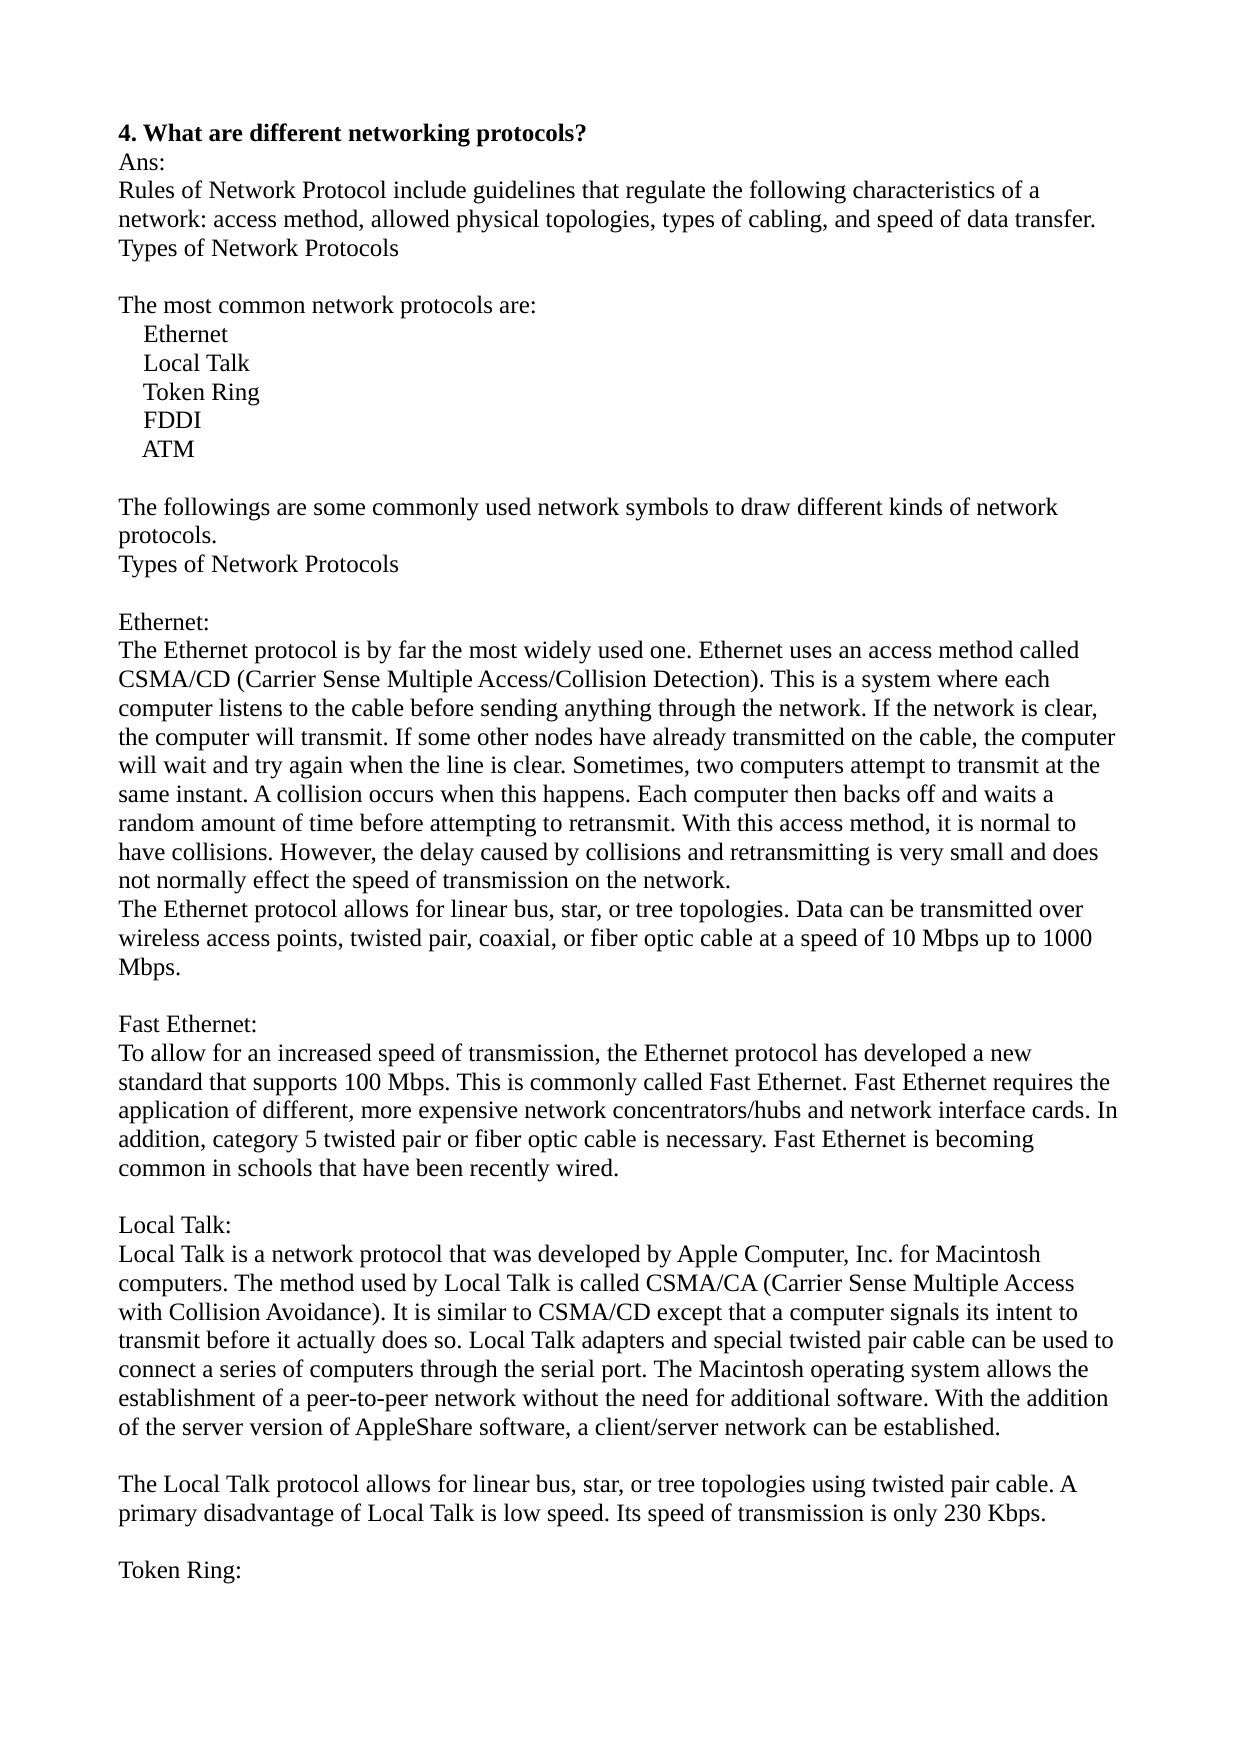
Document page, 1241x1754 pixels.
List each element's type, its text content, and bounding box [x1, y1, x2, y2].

text The followings are some commonly used network symbols to draw different kinds of network protocols. [118, 492, 1122, 549]
text FDDI [118, 406, 1122, 434]
text Token Ring: [118, 1556, 1122, 1584]
text Local Talk is a network protocol that was developed by Apple Computer, Inc. for Macintosh computers. The method used by Local Talk is called CSMA/CA (Carrier Sense Multiple Access with Collision Avoidance). It is similar to CSMA/CD except that a computer signals its intent to transmit before it actually does so. Local Talk adapters and special twisted pair cable can be used to connect a series of computers through the serial port. The Macintosh operating system allows the establishment of a peer-to-peer network without the need for additional software. With the addition of the server version of AppleShare software, a client/server network can be established. [118, 1239, 1122, 1441]
text To allow for an increased speed of transmission, the Ethernet protocol has developed a new standard that supports 100 Mbps. This is commonly called Fast Ethernet. Fast Ethernet requires the application of different, more expensive network concentrators/hubs and network interface cards. In addition, category 5 twisted pair or fiber optic cable is necessary. Fast Ethernet is becoming common in schools that have been recently wired. [118, 1038, 1122, 1182]
text Rules of Network Protocol include guidelines that regulate the following characteristics of a network: access method, allowed physical topologies, types of cabling, and speed of data transfer. [118, 176, 1122, 233]
text The Ethernet protocol allows for linear bus, star, or tree topologies. Data can be transmitted over wireless access points, twisted pair, coaxial, or fiber optic cable at a speed of 10 Mbps up to 1000 Mbps. [118, 894, 1122, 981]
text Types of Network Protocols [118, 549, 1122, 578]
text Token Ring [118, 377, 1122, 406]
text Local Talk [118, 348, 1122, 377]
text Ethernet: [118, 607, 1122, 636]
text 4. What are different networking protocols? [118, 118, 1122, 147]
text Types of Network Protocols [118, 233, 1122, 262]
text Ethernet [118, 319, 1122, 348]
text The Local Talk protocol allows for linear bus, star, or tree topologies using twisted pair cable. A primary disadvantage of Local Talk is low speed. Its speed of transmission is only 230 Kbps. [118, 1469, 1122, 1527]
text The most common network protocols are: [118, 291, 1122, 319]
text Local Talk: [118, 1211, 1122, 1239]
text The Ethernet protocol is by far the most widely used one. Ethernet uses an access method called CSMA/CD (Carrier Sense Multiple Access/Collision Detection). This is a system where each computer listens to the cable before sending anything through the network. If the network is clear, the computer will transmit. If some other nodes have already transmitted on the cable, the computer will wait and try again when the line is clear. Sometimes, two computers attempt to transmit at the same instant. A collision occurs when this happens. Each computer then backs off and waits a random amount of time before attempting to retransmit. With this access method, it is normal to have collisions. However, the delay caused by collisions and retransmitting is very small and does not normally effect the speed of transmission on the network. [118, 636, 1122, 894]
text Fast Ethernet: [118, 1009, 1122, 1038]
text Ans: [118, 147, 1122, 176]
text ATM [118, 434, 1122, 463]
